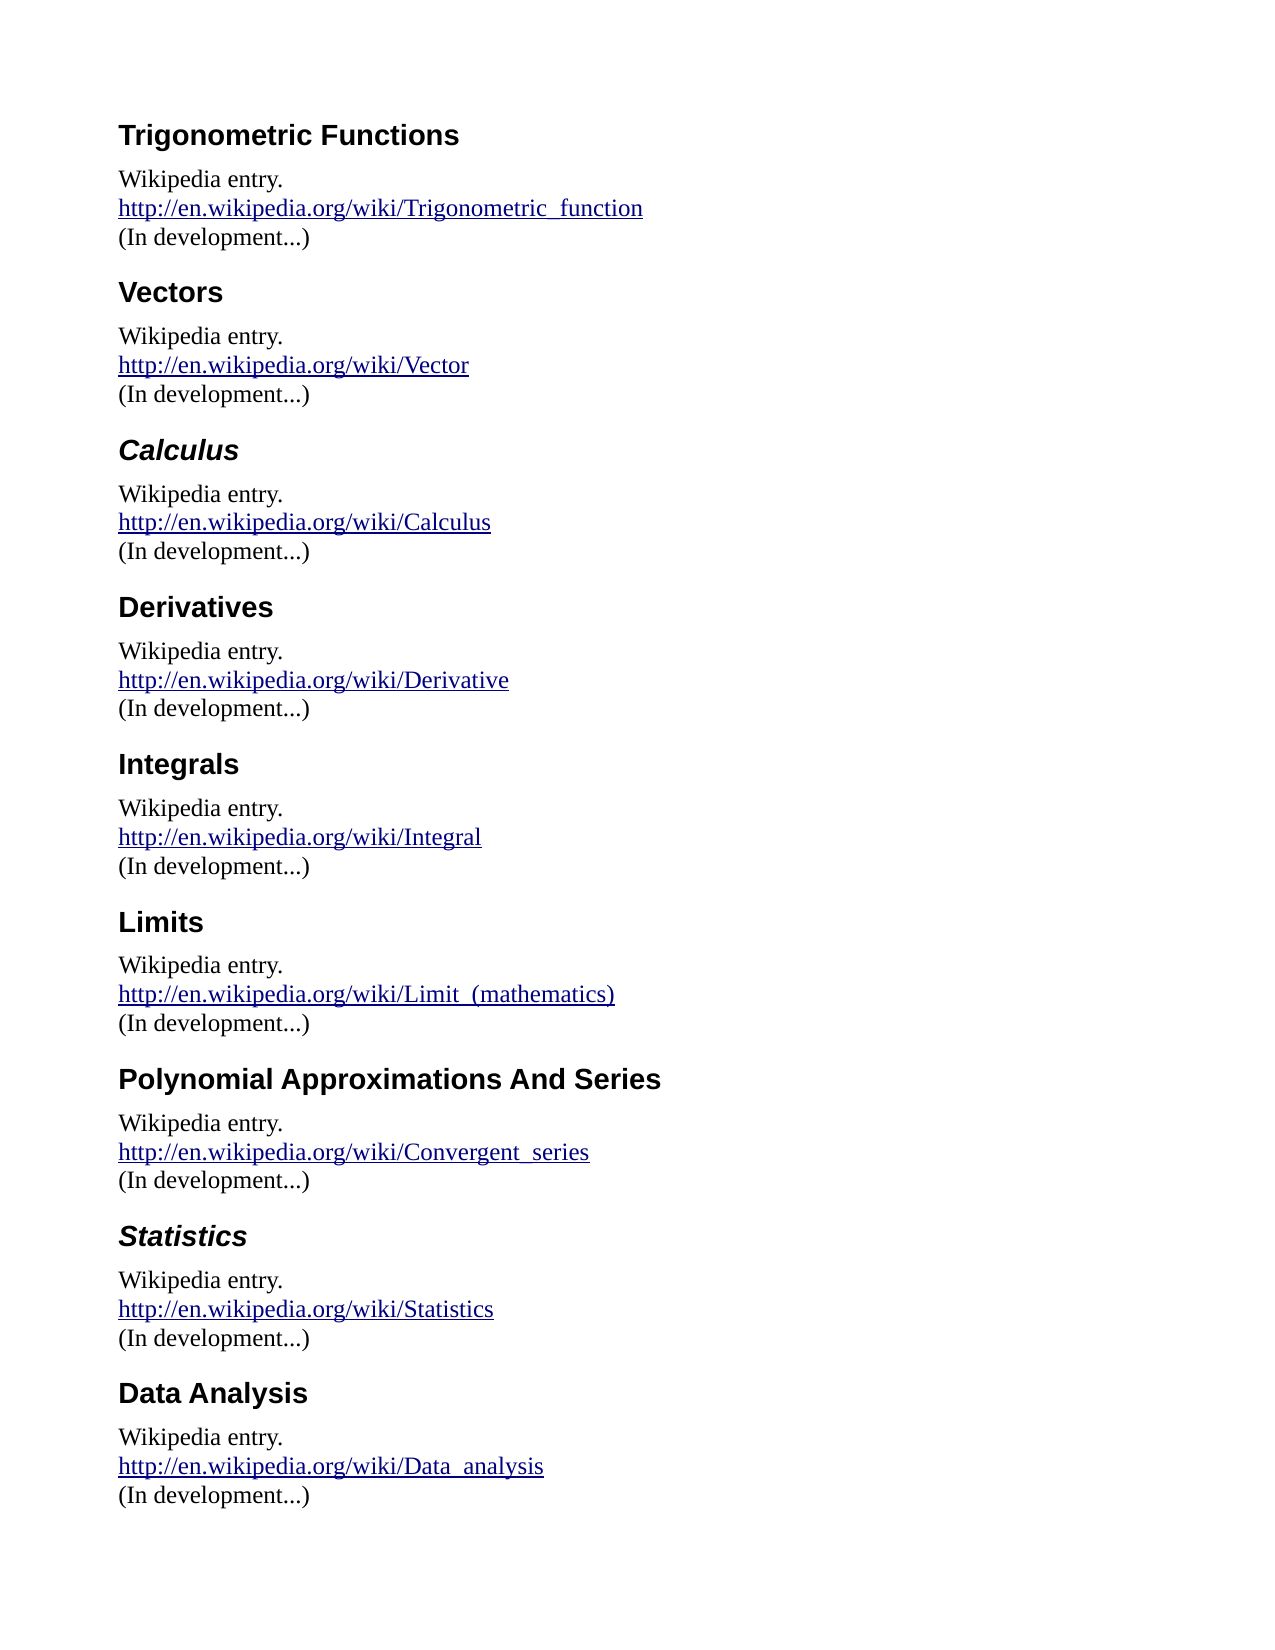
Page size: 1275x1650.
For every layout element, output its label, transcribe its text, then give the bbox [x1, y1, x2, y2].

text http://en.wikipedia.org/wiki/Derivative [118, 665, 1157, 693]
text Wikipedia entry. [118, 479, 1157, 507]
text Wikipedia entry. [118, 1422, 1157, 1451]
text (In development...) [118, 1323, 1157, 1351]
text (In development...) [118, 1480, 1157, 1509]
text (In development...) [118, 1165, 1157, 1194]
text http://en.wikipedia.org/wiki/Calculus [118, 507, 1157, 536]
text http://en.wikipedia.org/wiki/Limit_(mathematics) [118, 979, 1157, 1008]
text Wikipedia entry. [118, 636, 1157, 665]
text Wikipedia entry. [118, 1108, 1157, 1137]
subtitle Polynomial Approximations And Series [118, 1062, 1157, 1095]
subtitle Calculus [118, 433, 1157, 466]
text Wikipedia entry. [118, 793, 1157, 822]
text (In development...) [118, 379, 1157, 408]
subtitle Data Analysis [118, 1376, 1157, 1410]
subtitle Statistics [118, 1219, 1157, 1253]
subtitle Vectors [118, 275, 1157, 309]
text http://en.wikipedia.org/wiki/Integral [118, 822, 1157, 851]
text Wikipedia entry. [118, 321, 1157, 350]
text (In development...) [118, 1008, 1157, 1037]
text http://en.wikipedia.org/wiki/Statistics [118, 1294, 1157, 1323]
text http://en.wikipedia.org/wiki/Trigonometric_function [118, 193, 1157, 222]
subtitle Trigonometric Functions [118, 118, 1157, 152]
text Wikipedia entry. [118, 164, 1157, 193]
text http://en.wikipedia.org/wiki/Data_analysis [118, 1451, 1157, 1480]
text (In development...) [118, 851, 1157, 879]
text http://en.wikipedia.org/wiki/Vector [118, 350, 1157, 379]
subtitle Derivatives [118, 590, 1157, 623]
text http://en.wikipedia.org/wiki/Convergent_series [118, 1137, 1157, 1165]
subtitle Limits [118, 904, 1157, 938]
text Wikipedia entry. [118, 1265, 1157, 1294]
subtitle Integrals [118, 747, 1157, 781]
text (In development...) [118, 693, 1157, 722]
text (In development...) [118, 536, 1157, 565]
text Wikipedia entry. [118, 951, 1157, 979]
text (In development...) [118, 222, 1157, 250]
